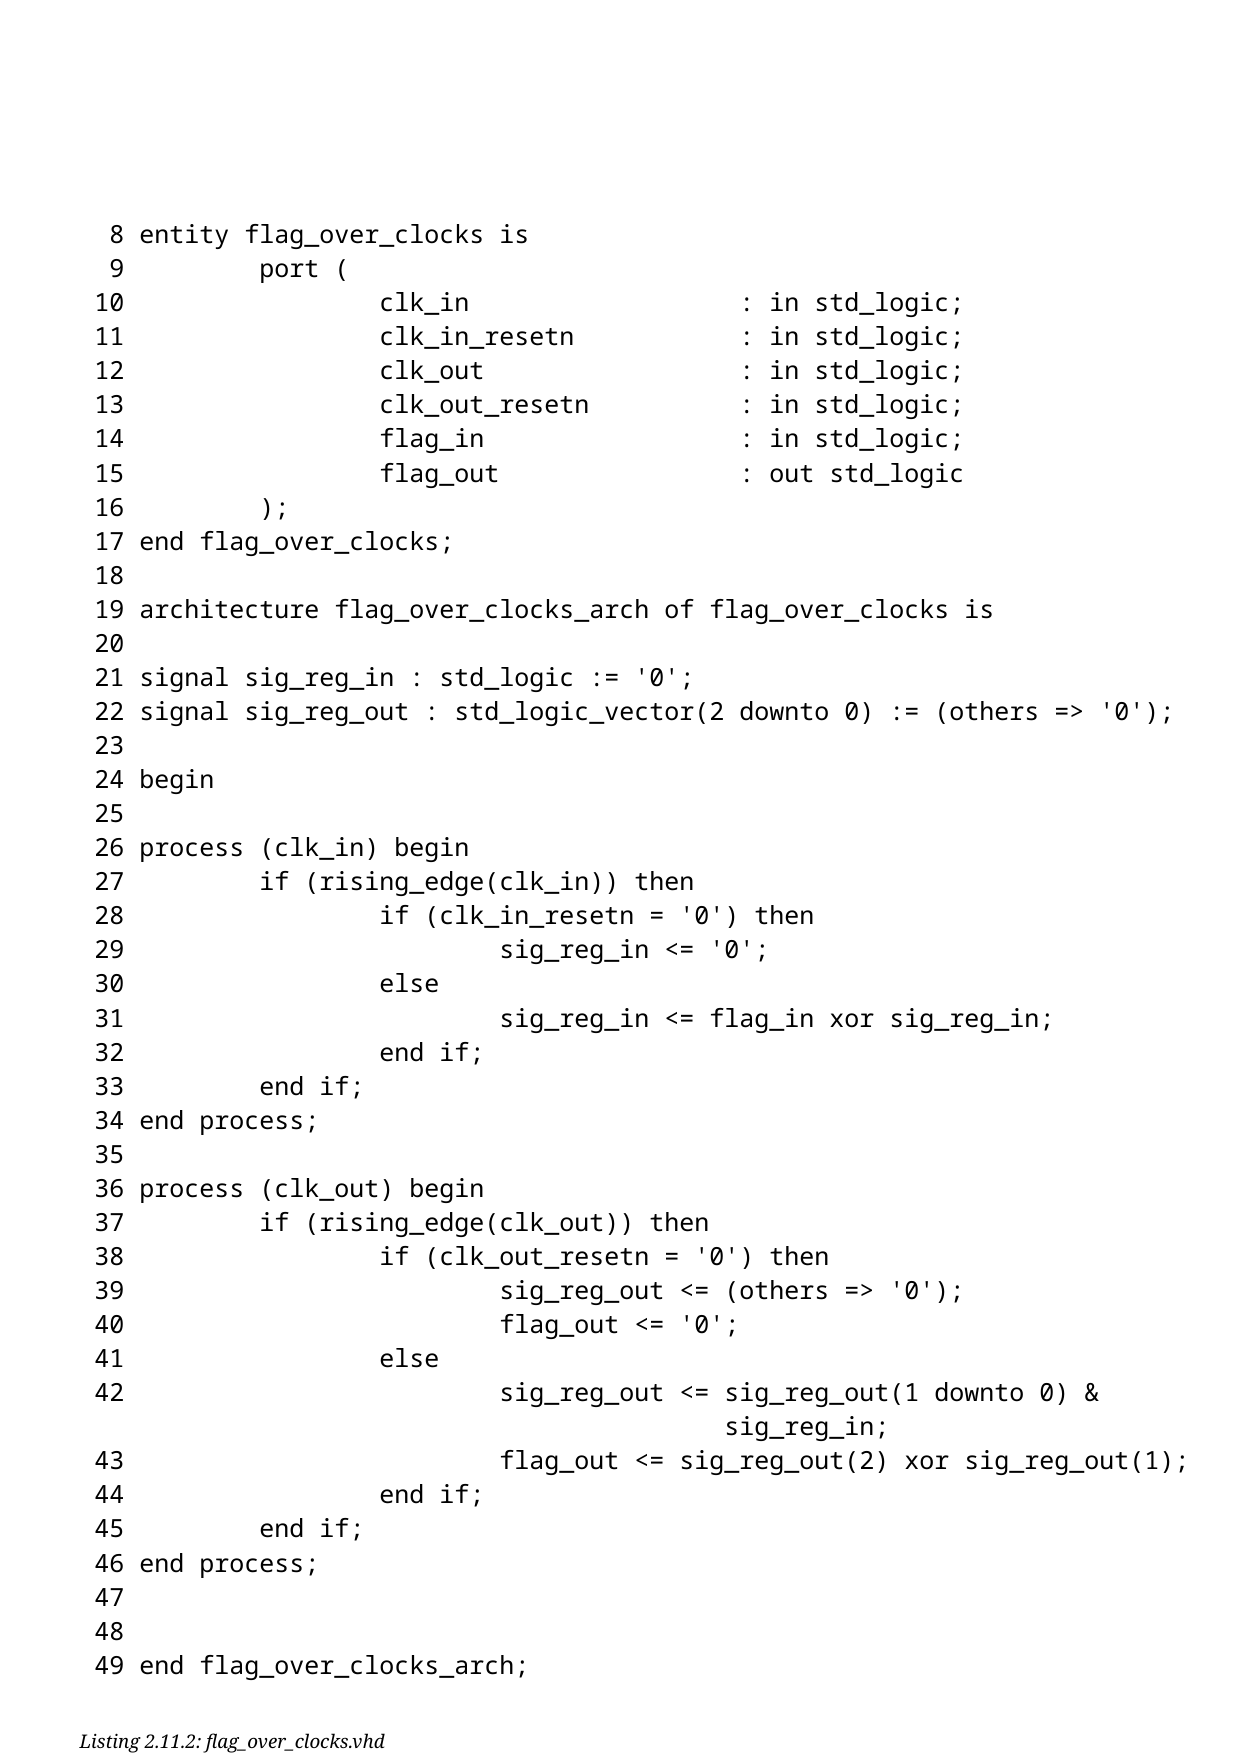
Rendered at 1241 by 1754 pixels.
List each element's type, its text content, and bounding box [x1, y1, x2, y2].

list Listing 2.11.2: flag_over_clocks.vhd [79, 229, 1208, 1754]
